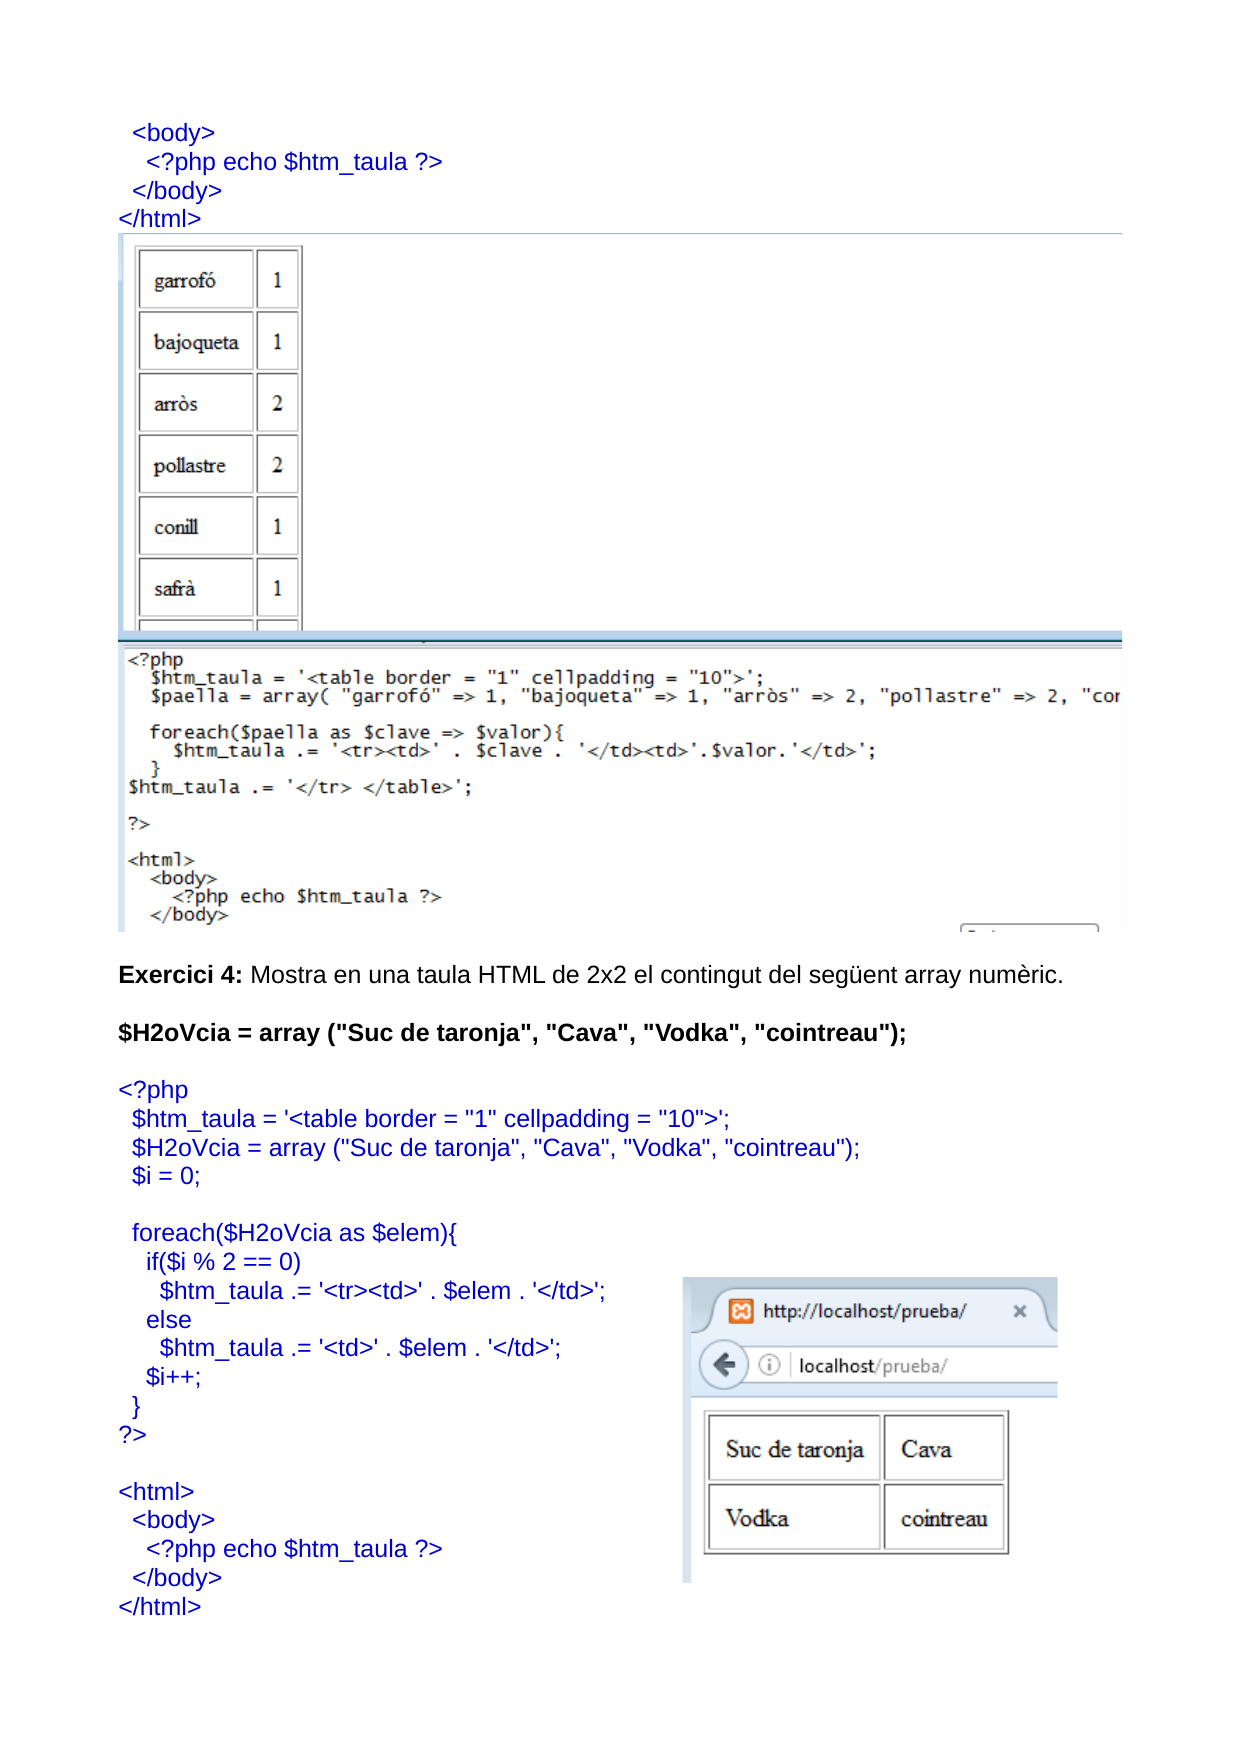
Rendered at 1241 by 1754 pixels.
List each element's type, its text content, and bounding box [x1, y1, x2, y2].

text $htm_taula .= '<tr><td>' . $elem . '</td>'; else [118, 1276, 1122, 1333]
text <body> [118, 1506, 682, 1534]
text <?php $htm_taula = '<table border = "1" cellpadding = "10">'; [118, 1075, 1122, 1133]
text <body> [118, 118, 1122, 147]
text [1058, 1420, 1122, 1448]
text [1058, 1506, 1122, 1534]
text $i = 0; [118, 1161, 1122, 1190]
text [1058, 1477, 1122, 1506]
picture [118, 233, 1123, 932]
text <?php echo $htm_taula ?> [118, 147, 1122, 176]
picture [682, 1277, 1058, 1583]
text <html> [118, 1477, 682, 1506]
text </html> [118, 204, 1122, 233]
text </body> [118, 1563, 1122, 1592]
text [1058, 1333, 1122, 1420]
text $htm_taula .= '<td>' . $elem . '</td>'; $i++; } [118, 1333, 682, 1420]
text foreach($H2oVcia as $elem){ [118, 1218, 1122, 1247]
text </html> [118, 1592, 1122, 1621]
text ?> [118, 1420, 682, 1448]
text $H2oVcia = array ("Suc de taronja", "Cava", "Vodka", "cointreau"); [118, 1133, 1122, 1161]
text if($i % 2 == 0) [118, 1247, 1122, 1276]
text <?php echo $htm_taula ?> [118, 1534, 682, 1563]
text $H2oVcia = array ("Suc de taronja", "Cava", "Vodka", "cointreau"); [118, 1018, 1122, 1047]
text Exercici 4: Mostra en una taula HTML de 2x2 el contingut del següent array numèric. [118, 961, 1122, 989]
text [1058, 1534, 1122, 1563]
text </body> [118, 176, 1122, 204]
